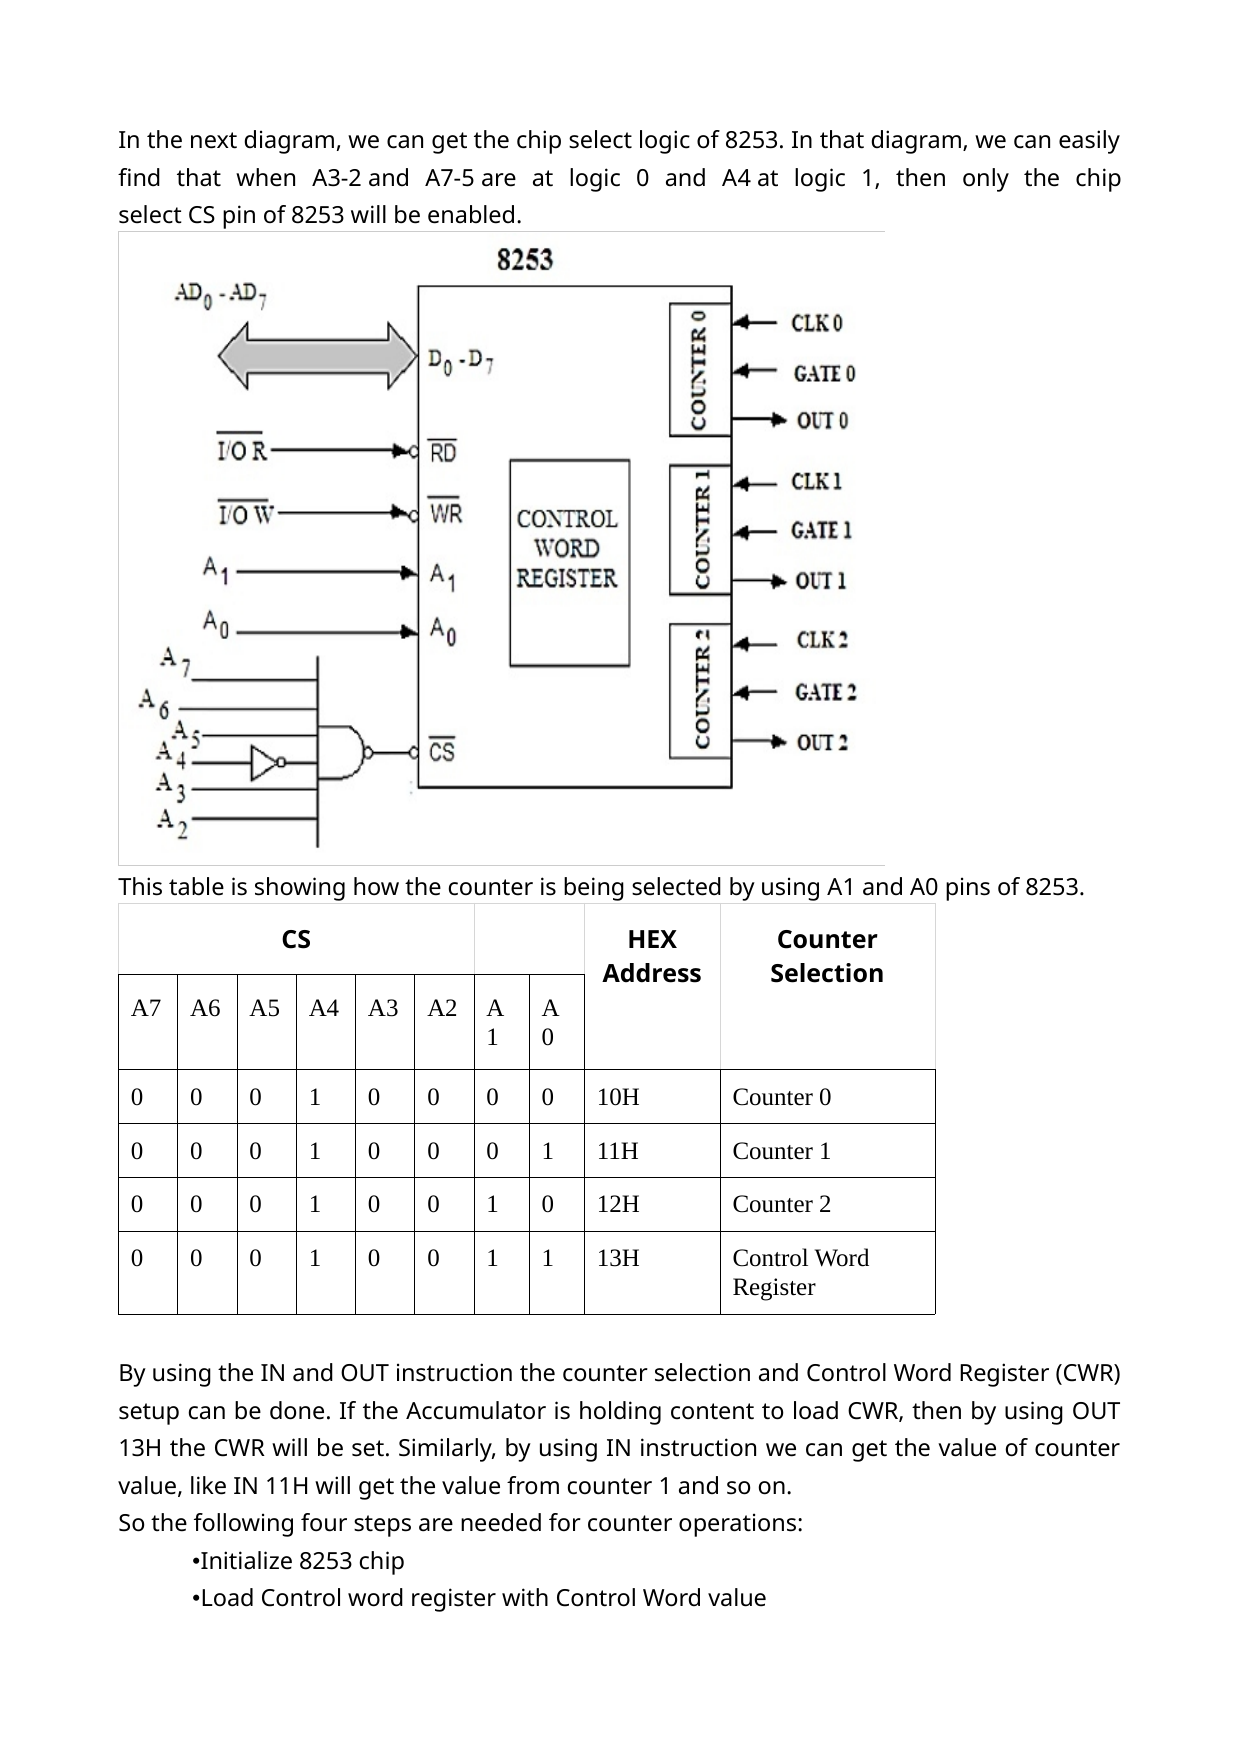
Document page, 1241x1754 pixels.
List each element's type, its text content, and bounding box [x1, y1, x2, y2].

table_cell 0 [475, 1070, 529, 1123]
table_header [475, 904, 584, 974]
text So the following four steps are needed for counter operations: [118, 1501, 1122, 1538]
table_cell A5 [238, 975, 296, 1069]
table_cell 13H [585, 1232, 720, 1313]
table_cell 0 [238, 1178, 296, 1231]
table_cell 0 [530, 1178, 584, 1231]
table_cell 1 [475, 1232, 529, 1313]
table_cell 1 [297, 1124, 355, 1177]
table_cell 0 [415, 1070, 474, 1123]
table_cell A1 [475, 975, 529, 1069]
table_cell Counter 1 [721, 1124, 935, 1177]
table_cell 1 [297, 1232, 355, 1313]
table_cell Counter 2 [721, 1178, 935, 1231]
table_cell 1 [297, 1178, 355, 1231]
table_cell 0 [238, 1232, 296, 1313]
picture [121, 233, 886, 862]
table_cell A0 [530, 975, 584, 1069]
table_cell 0 [475, 1124, 529, 1177]
table_cell A6 [178, 975, 237, 1069]
text By using the IN and OUT instruction the counter selection and Control Word Register (CWR) setup can be done. If the Accumulator is holding content to load CWR, then by using OUT 13H the CWR will be set. Similarly, by using IN instruction we can get the value of counter value, like IN 11H will get the value from counter 1 and so on. [118, 1351, 1122, 1501]
list Load Control word register with Control Word value [118, 1576, 1122, 1613]
table_cell 0 [178, 1124, 237, 1177]
table_cell 0 [119, 1124, 177, 1177]
table_cell 0 [238, 1070, 296, 1123]
table_cell 1 [530, 1232, 584, 1313]
table_cell 0 [356, 1178, 414, 1231]
table_cell 0 [178, 1178, 237, 1231]
table_cell A2 [415, 975, 474, 1069]
table_cell 0 [119, 1070, 177, 1123]
table_cell Counter 0 [721, 1070, 935, 1123]
table_cell 11H [585, 1124, 720, 1177]
table_header HEX Address [585, 904, 720, 1069]
table_cell 0 [415, 1232, 474, 1313]
text In the next diagram, we can get the chip select logic of 8253. In that diagram, we can easily find that when A3-2 and A7-5 are at logic 0 and A4 at logic 1, then only the chip select CS pin of 8253 will be enabled. [118, 118, 1122, 231]
table_header CS [119, 904, 474, 974]
table_cell 0 [415, 1124, 474, 1177]
table_cell 0 [119, 1178, 177, 1231]
table_cell 0 [530, 1070, 584, 1123]
table_header Counter Selection [721, 904, 935, 1069]
table_cell 0 [415, 1178, 474, 1231]
table_cell 1 [297, 1070, 355, 1123]
table_cell 0 [238, 1124, 296, 1177]
table_cell 1 [530, 1124, 584, 1177]
table_cell 0 [356, 1124, 414, 1177]
table_cell 0 [356, 1070, 414, 1123]
table_cell A3 [356, 975, 414, 1069]
table_cell 0 [178, 1232, 237, 1313]
table_cell 0 [178, 1070, 237, 1123]
table_cell 12H [585, 1178, 720, 1231]
table_cell A4 [297, 975, 355, 1069]
table_cell 10H [585, 1070, 720, 1123]
table_cell Control Word Register [721, 1232, 935, 1313]
list Initialize 8253 chip [118, 1538, 1122, 1576]
table_cell 0 [356, 1232, 414, 1313]
table_cell 1 [475, 1178, 529, 1231]
table_cell 0 [119, 1232, 177, 1313]
table_cell A7 [119, 975, 177, 1069]
text This table is showing how the counter is being selected by using A1 and A0 pins of 8253. [118, 865, 1122, 902]
